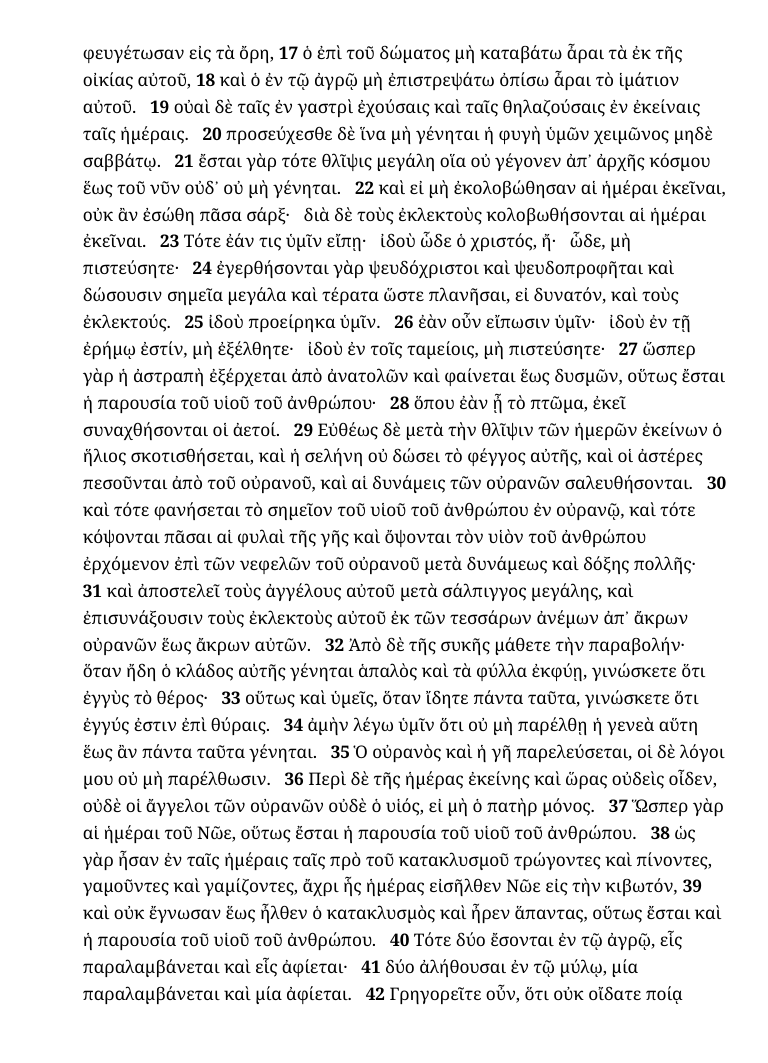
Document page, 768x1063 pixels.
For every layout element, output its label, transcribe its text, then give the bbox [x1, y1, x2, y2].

text φευγέτωσαν εἰς τὰ ὄρη, 17 ὁ ἐπὶ τοῦ δώματος μὴ καταβάτω ἆραι τὰ ἐκ τῆς οἰκίας αὐτοῦ, 18 καὶ ὁ ἐν τῷ ἀγρῷ μὴ ἐπιστρεψάτω ὀπίσω ἆραι τὸ ἱμάτιον αὐτοῦ. 19 οὐαὶ δὲ ταῖς ἐν γαστρὶ ἐχούσαις καὶ ταῖς θηλαζούσαις ἐν ἐκείναις ταῖς ἡμέραις. 20 προσεύχεσθε δὲ ἵνα μὴ γένηται ἡ φυγὴ ὑμῶν χειμῶνος μηδὲ σαββάτῳ. 21 ἔσται γὰρ τότε θλῖψις μεγάλη οἵα οὐ γέγονεν ἀπ᾽ ἀρχῆς κόσμου ἕως τοῦ νῦν οὐδ᾽ οὐ μὴ γένηται. 22 καὶ εἰ μὴ ἐκολοβώθησαν αἱ ἡμέραι ἐκεῖναι, οὐκ ἂν ἐσώθη πᾶσα σάρξ· διὰ δὲ τοὺς ἐκλεκτοὺς κολοβωθήσονται αἱ ἡμέραι ἐκεῖναι. 23 Τότε ἐάν τις ὑμῖν εἴπῃ· ἰδοὺ ὧδε ὁ χριστός, ἤ· ὧδε, μὴ πιστεύσητε· 24 ἐγερθήσονται γὰρ ψευδόχριστοι καὶ ψευδοπροφῆται καὶ δώσουσιν σημεῖα μεγάλα καὶ τέρατα ὥστε πλανῆσαι, εἰ δυνατόν, καὶ τοὺς ἐκλεκτούς. 25 ἰδοὺ προείρηκα ὑμῖν. 26 ἐὰν οὖν εἴπωσιν ὑμῖν· ἰδοὺ ἐν τῇ ἐρήμῳ ἐστίν, μὴ ἐξέλθητε· ἰδοὺ ἐν τοῖς ταμείοις, μὴ πιστεύσητε· 27 ὥσπερ γὰρ ἡ ἀστραπὴ ἐξέρχεται ἀπὸ ἀνατολῶν καὶ φαίνεται ἕως δυσμῶν, οὕτως ἔσται ἡ παρουσία τοῦ υἱοῦ τοῦ ἀνθρώπου· 28 ὅπου ἐὰν ᾖ τὸ πτῶμα, ἐκεῖ συναχθήσονται οἱ ἀετοί. 29 Εὐθέως δὲ μετὰ τὴν θλῖψιν τῶν ἡμερῶν ἐκείνων ὁ ἥλιος σκοτισθήσεται, καὶ ἡ σελήνη οὐ δώσει τὸ φέγγος αὐτῆς, καὶ οἱ ἀστέρες πεσοῦνται ἀπὸ τοῦ οὐρανοῦ, καὶ αἱ δυνάμεις τῶν οὐρανῶν σαλευθήσονται. 30 καὶ τότε φανήσεται τὸ σημεῖον τοῦ υἱοῦ τοῦ ἀνθρώπου ἐν οὐρανῷ, καὶ τότε κόψονται πᾶσαι αἱ φυλαὶ τῆς γῆς καὶ ὄψονται τὸν υἱὸν τοῦ ἀνθρώπου ἐρχόμενον ἐπὶ τῶν νεφελῶν τοῦ οὐρανοῦ μετὰ δυνάμεως καὶ δόξης πολλῆς· 31 καὶ ἀποστελεῖ τοὺς ἀγγέλους αὐτοῦ μετὰ σάλπιγγος μεγάλης, καὶ ἐπισυνάξουσιν τοὺς ἐκλεκτοὺς αὐτοῦ ἐκ τῶν τεσσάρων ἀνέμων ἀπ᾽ ἄκρων οὐρανῶν ἕως ἄκρων αὐτῶν. 32 Ἀπὸ δὲ τῆς συκῆς μάθετε τὴν παραβολήν· ὅταν ἤδη ὁ κλάδος αὐτῆς γένηται ἁπαλὸς καὶ τὰ φύλλα ἐκφύῃ, γινώσκετε ὅτι ἐγγὺς τὸ θέρος· 33 οὕτως καὶ ὑμεῖς, ὅταν ἴδητε πάντα ταῦτα, γινώσκετε ὅτι ἐγγύς ἐστιν ἐπὶ θύραις. 34 ἀμὴν λέγω ὑμῖν ὅτι οὐ μὴ παρέλθῃ ἡ γενεὰ αὕτη ἕως ἂν πάντα ταῦτα γένηται. 35 Ὁ οὐρανὸς καὶ ἡ γῆ παρελεύσεται, οἱ δὲ λόγοι μου οὐ μὴ παρέλθωσιν. 36 Περὶ δὲ τῆς ἡμέρας ἐκείνης καὶ ὥρας οὐδεὶς οἶδεν, οὐδὲ οἱ ἄγγελοι τῶν οὐρανῶν οὐδὲ ὁ υἱός, εἰ μὴ ὁ πατὴρ μόνος. 37 Ὥσπερ γὰρ αἱ ἡμέραι τοῦ Νῶε, οὕτως ἔσται ἡ παρουσία τοῦ υἱοῦ τοῦ ἀνθρώπου. 38 ὡς γὰρ ἦσαν ἐν ταῖς ἡμέραις ταῖς πρὸ τοῦ κατακλυσμοῦ τρώγοντες καὶ πίνοντες, γαμοῦντες καὶ γαμίζοντες, ἄχρι ἧς ἡμέρας εἰσῆλθεν Νῶε εἰς τὴν κιβωτόν, 39 καὶ οὐκ ἔγνωσαν ἕως ἦλθεν ὁ κατακλυσμὸς καὶ ἦρεν ἅπαντας, οὕτως ἔσται καὶ ἡ παρουσία τοῦ υἱοῦ τοῦ ἀνθρώπου. 40 Τότε δύο ἔσονται ἐν τῷ ἀγρῷ, εἷς παραλαμβάνεται καὶ εἷς ἀφίεται· 41 δύο ἀλήθουσαι ἐν τῷ μύλῳ, μία παραλαμβάνεται καὶ μία ἀφίεται. 42 Γρηγορεῖτε οὖν, ὅτι οὐκ οἴδατε ποίᾳ [83, 41, 726, 1005]
